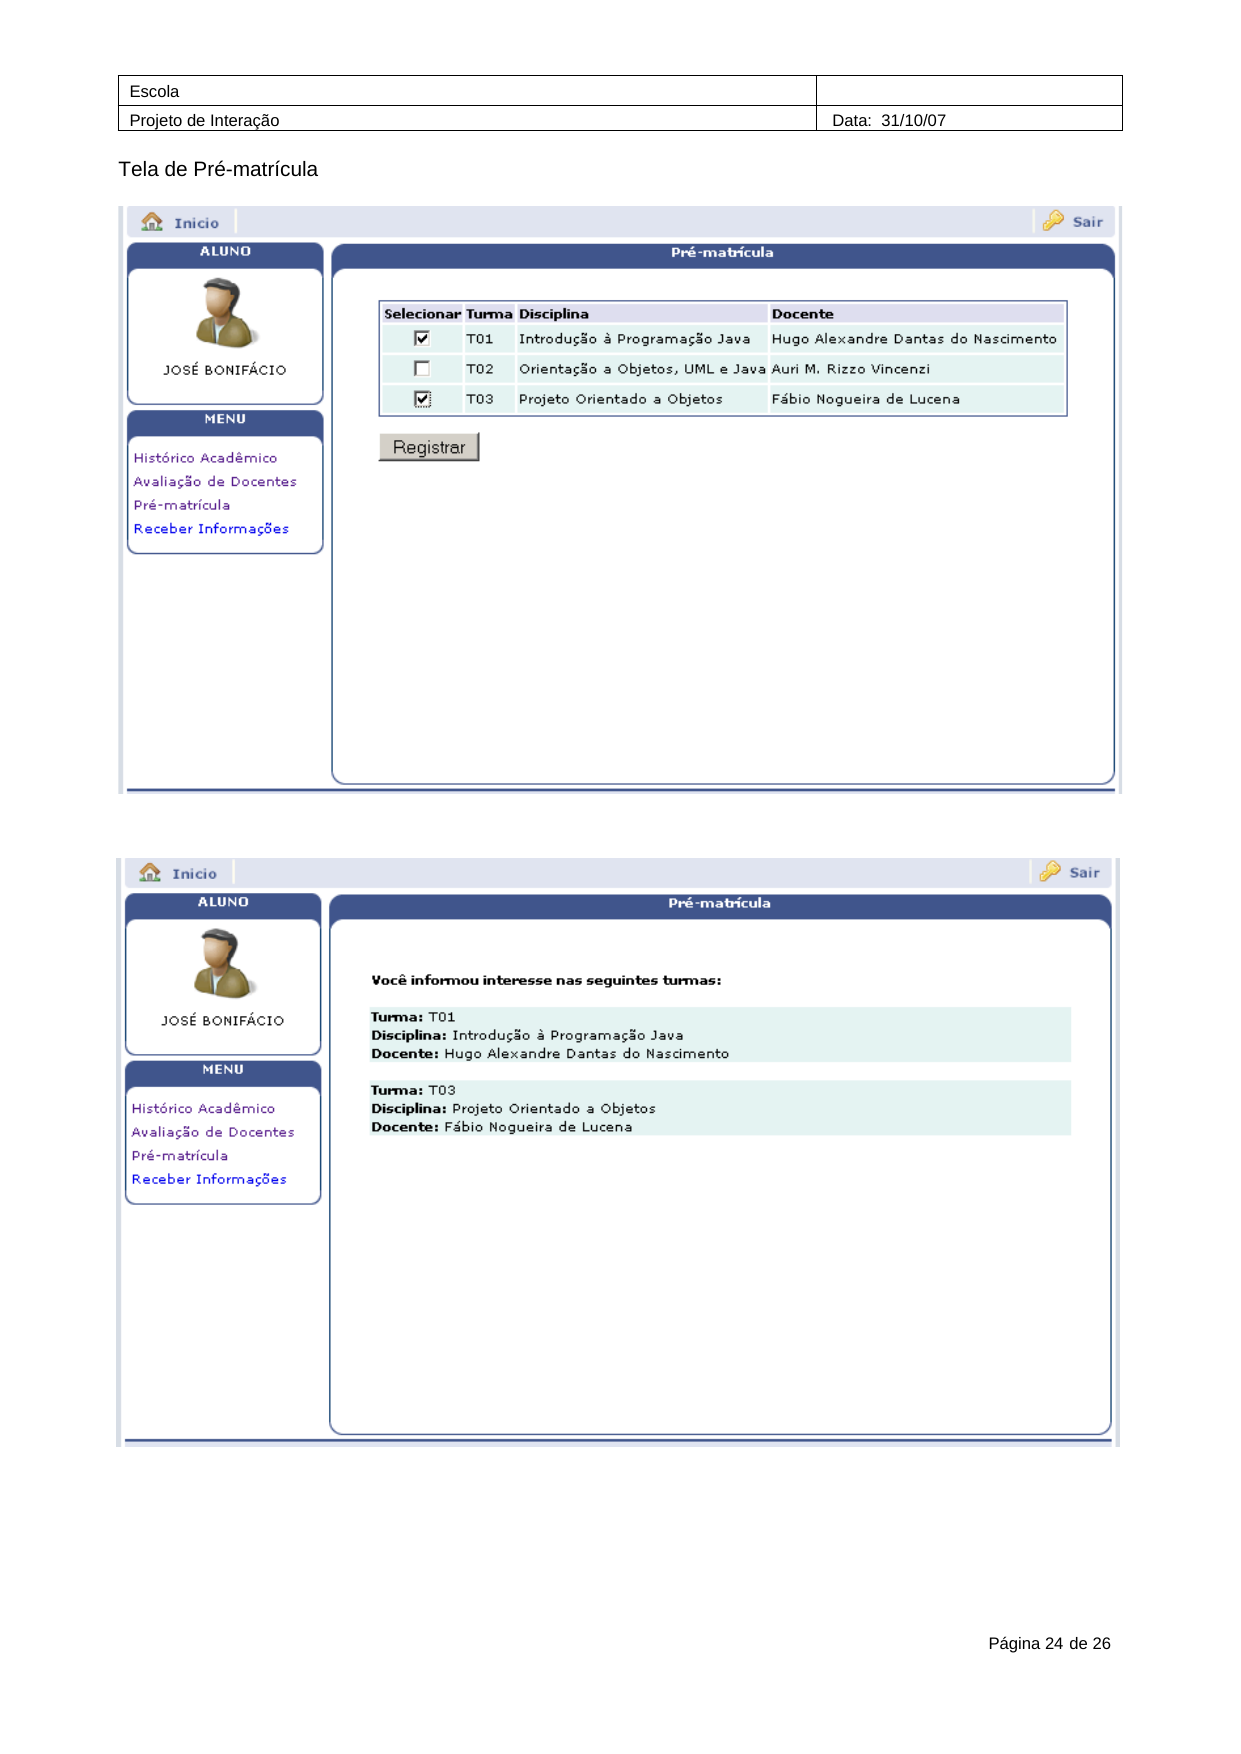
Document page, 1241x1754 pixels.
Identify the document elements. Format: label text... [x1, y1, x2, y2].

text Tela de Pré-matrícula [118, 156, 1122, 181]
picture [118, 206, 1123, 794]
picture [116, 858, 1120, 1447]
